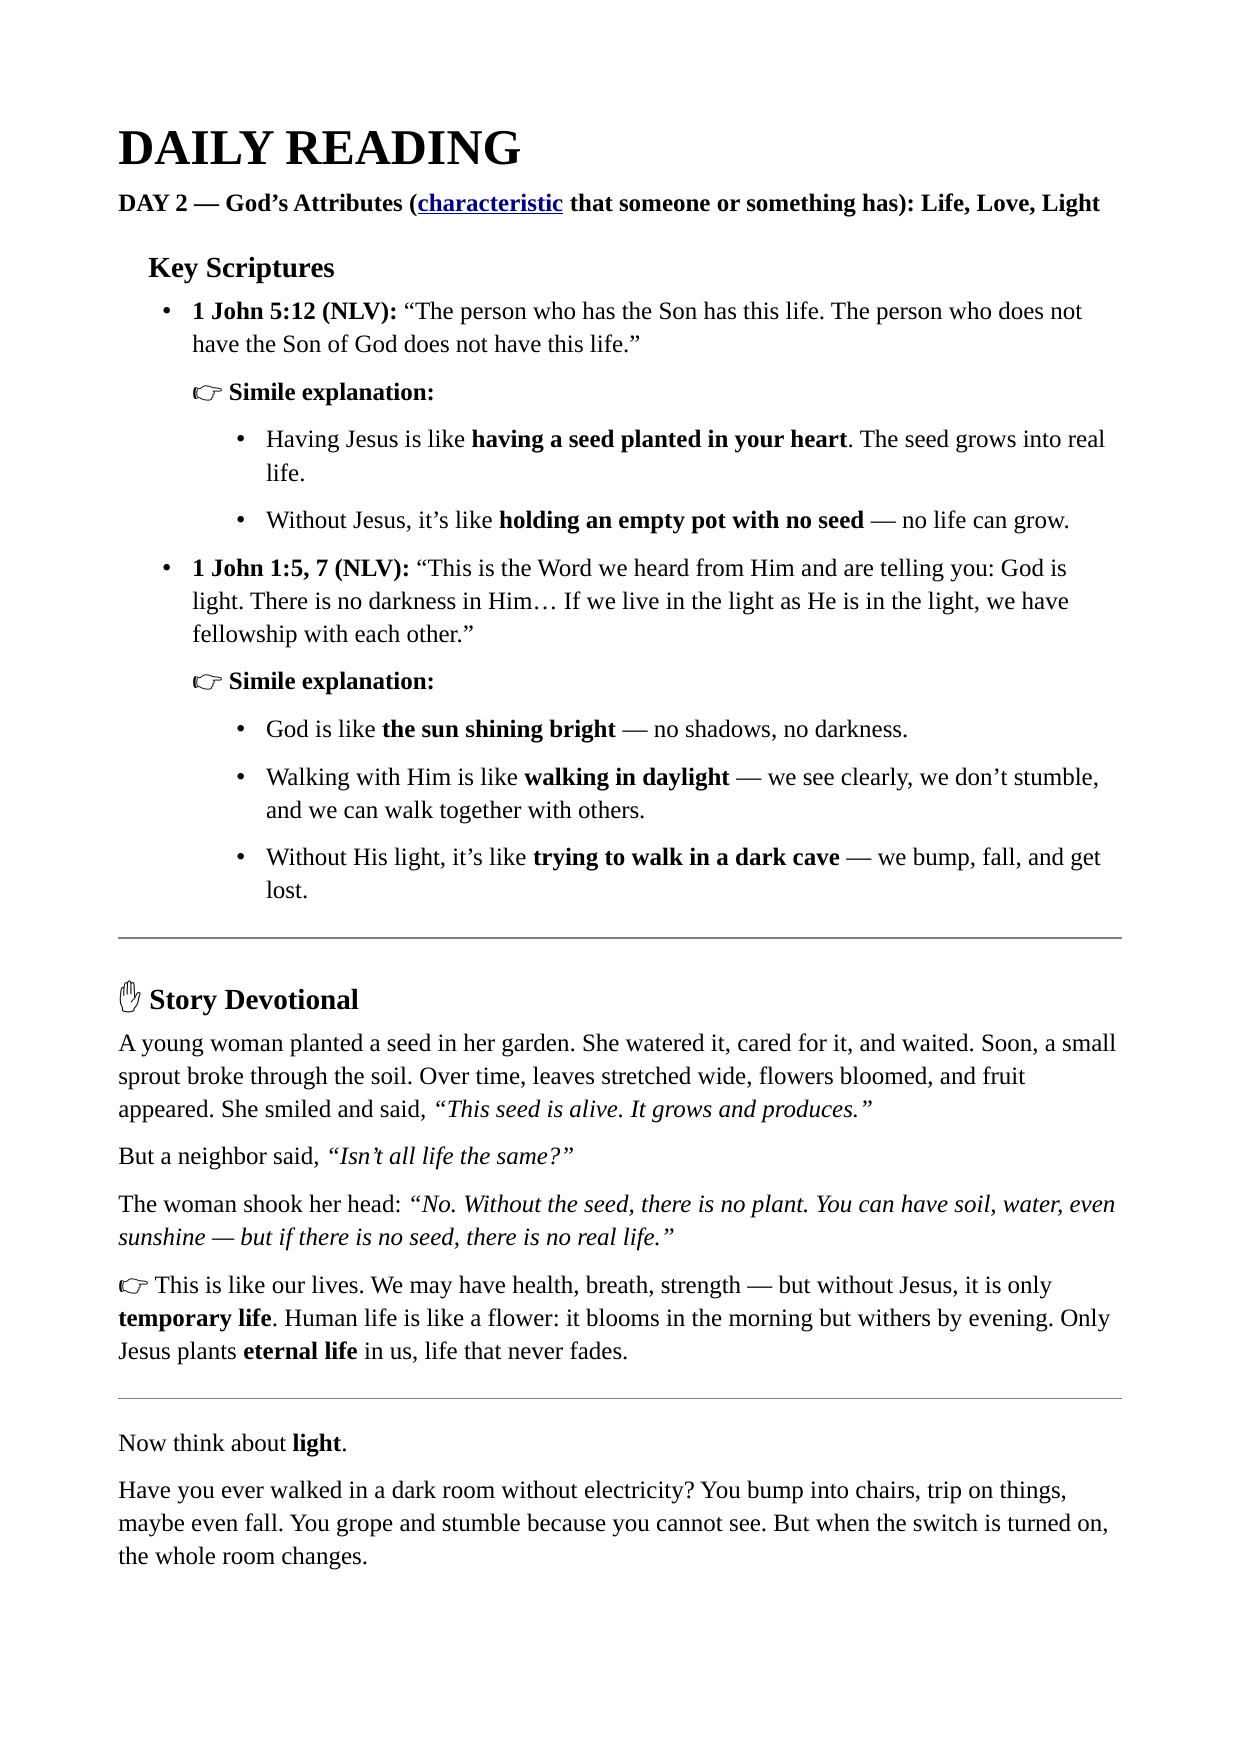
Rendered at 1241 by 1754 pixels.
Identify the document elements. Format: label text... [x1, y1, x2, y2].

list 👉 Simile explanation: [162, 377, 1122, 406]
list God is like the sun shining bright — no shadows, no darkness. [236, 714, 1122, 743]
text Have you ever walked in a dark room without electricity? You bump into chairs, trip on things, maybe even fall. You grope and stumble because you cannot see. But when the switch is turned on, the whole room changes. [118, 1475, 1122, 1570]
list Without His light, it’s like trying to walk in a dark cave — we bump, fall, and get lost. [236, 842, 1122, 904]
subtitle 📖 Key Scriptures [118, 250, 1122, 284]
list 1 John 1:5, 7 (NLV): “This is the Word we heard from Him and are telling you: God is light. There is no darkness in Him… If we live in the light as He is in the light, we have fellowship with each other.” [162, 553, 1122, 648]
text But a neighbor said, “Isn’t all life the same?” [118, 1141, 1122, 1170]
subtitle DAILY READING [118, 118, 1122, 176]
list 👉 Simile explanation: [162, 666, 1122, 695]
subtitle ✋ Story Devotional [118, 982, 1122, 1015]
text DAY 2 — God’s Attributes (characteristic that someone or something has): Life, Love, Light [118, 188, 1122, 217]
list Having Jesus is like having a seed planted in your heart. The seed grows into real life. [236, 424, 1122, 486]
text 👉 This is like our lives. We may have health, breath, strength — but without Jesus, it is only temporary life. Human life is like a flower: it blooms in the morning but withers by evening. Only Jesus plants eternal life in us, life that never fades. [118, 1270, 1122, 1364]
text A young woman planted a seed in her garden. She watered it, cared for it, and waited. Soon, a small sprout broke through the soil. Over time, leaves stretched wide, flowers bloomed, and fruit appeared. She smiled and said, “This seed is alive. It grows and produces.” [118, 1028, 1122, 1123]
list Without Jesus, it’s like holding an empty pot with no seed — no life can grow. [236, 505, 1122, 534]
text Now think about light. [118, 1428, 1122, 1456]
list Walking with Him is like walking in daylight — we see clearly, we don’t stumble, and we can walk together with others. [236, 762, 1122, 823]
text The woman shook her head: “No. Without the seed, there is no plant. You can have soil, water, even sunshine — but if there is no seed, there is no real life.” [118, 1189, 1122, 1251]
list 1 John 5:12 (NLV): “The person who has the Son has this life. The person who does not have the Son of God does not have this life.” [162, 296, 1122, 358]
